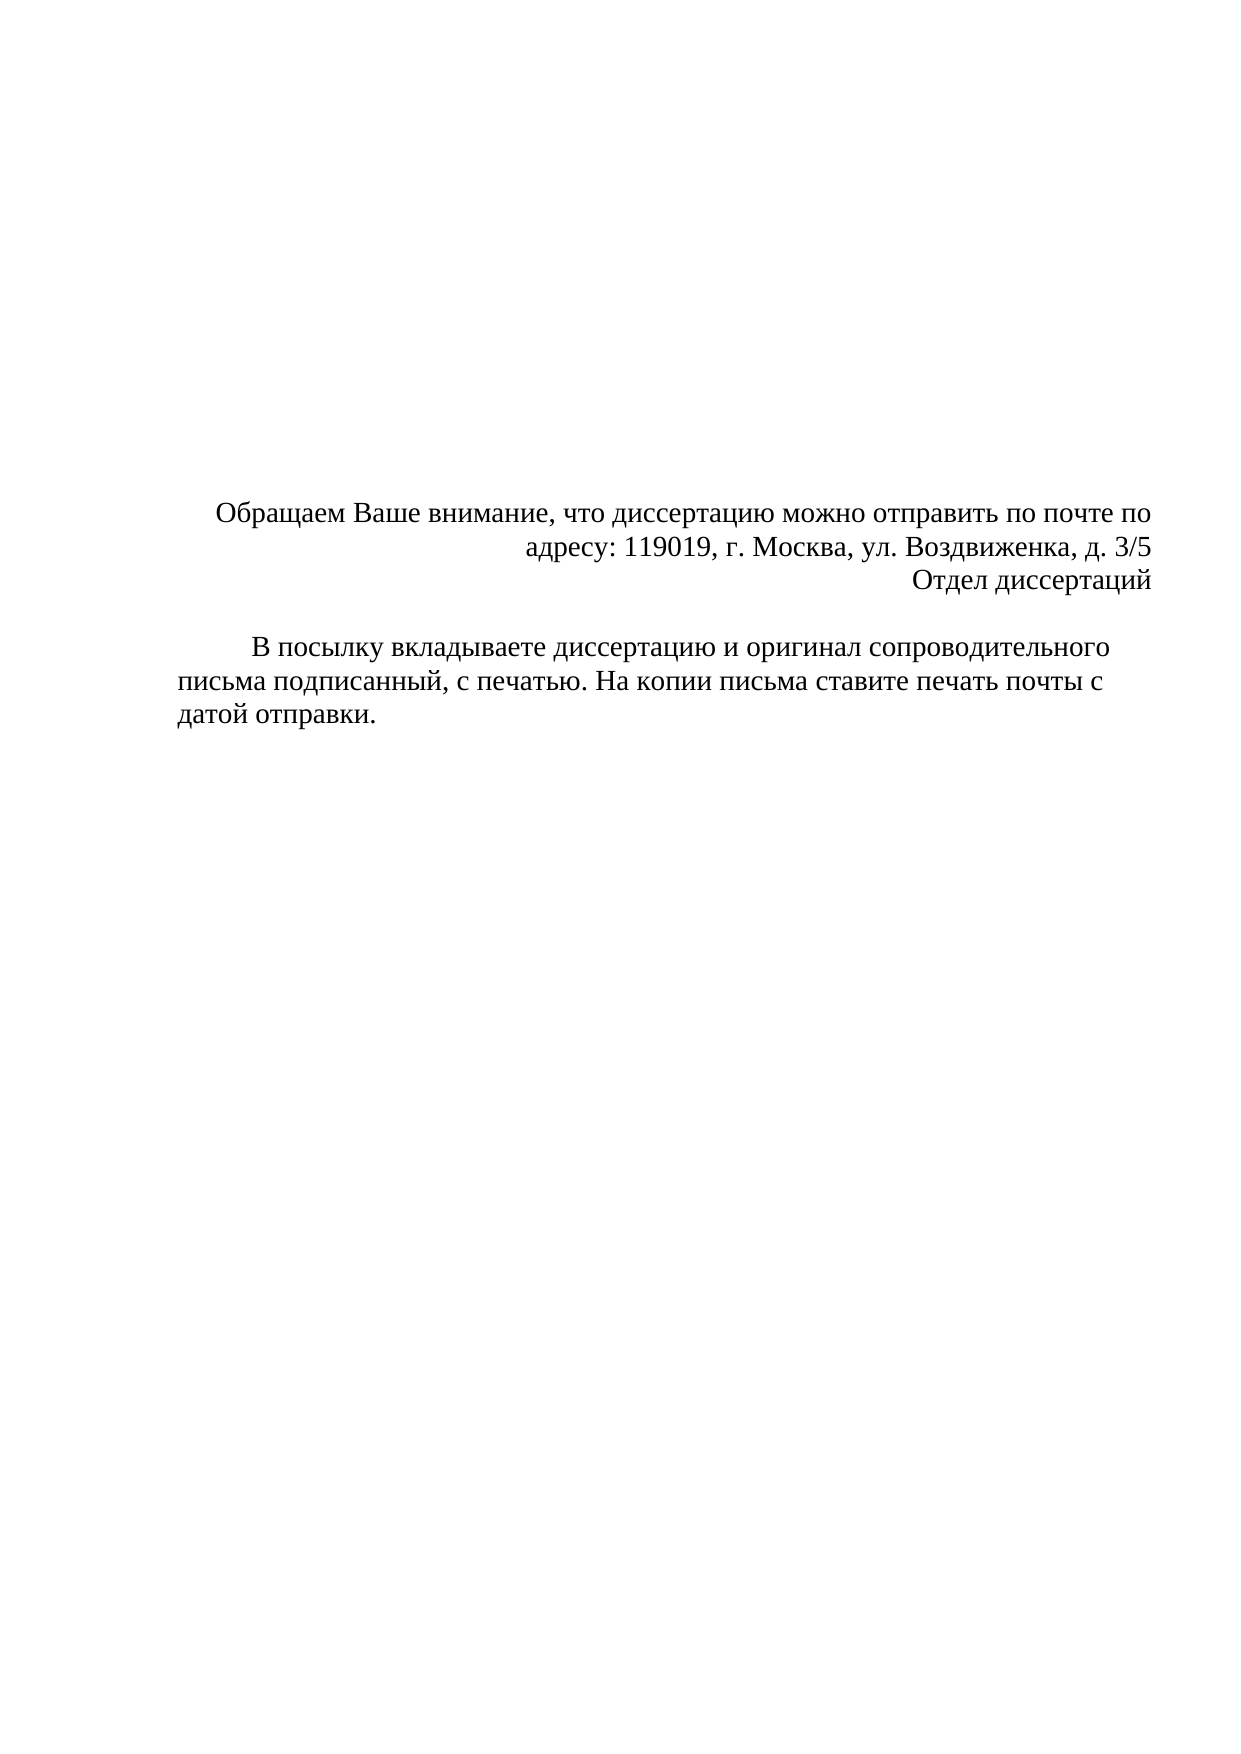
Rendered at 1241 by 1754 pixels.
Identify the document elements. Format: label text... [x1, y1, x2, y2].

text Отдел диссертаций [177, 562, 1152, 596]
text Обращаем Ваше внимание, что диссертацию можно отправить по почте по адресу: 119019, г. Москва, ул. Воздвиженка, д. 3/5 [177, 495, 1152, 562]
text В посылку вкладываете диссертацию и оригинал сопроводительного письма подписанный, с печатью. На копии письма ставите печать почты с датой отправки. [177, 629, 1152, 730]
